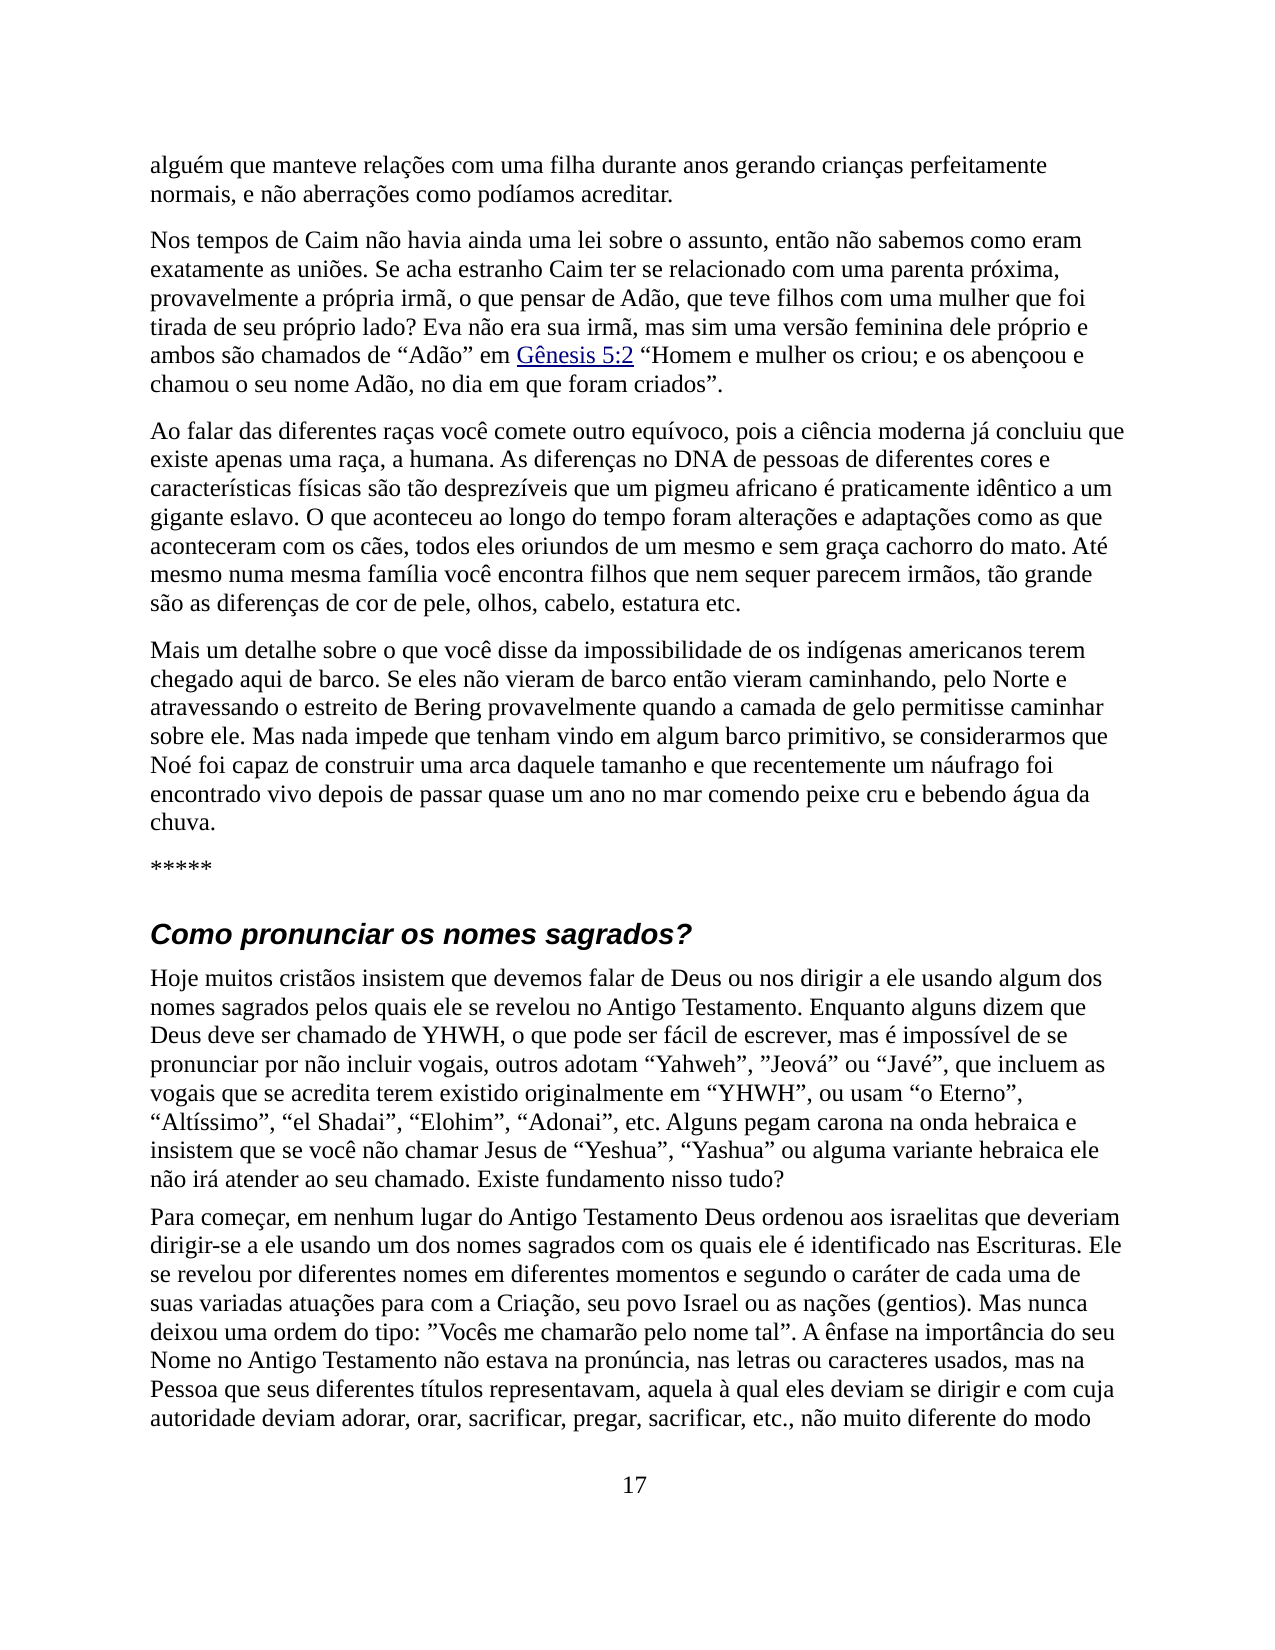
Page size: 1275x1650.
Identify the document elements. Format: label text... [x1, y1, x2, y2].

text Para começar, em nenhum lugar do Antigo Testamento Deus ordenou aos israelitas que deveriam dirigir-se a ele usando um dos nomes sagrados com os quais ele é identificado nas Escrituras. Ele se revelou por diferentes nomes em diferentes momentos e segundo o caráter de cada uma de suas variadas atuações para com a Criação, seu povo Israel ou as nações (gentios). Mas nunca deixou uma ordem do tipo: ”Vocês me chamarão pelo nome tal”. A ênfase na importância do seu Nome no Antigo Testamento não estava na pronúncia, nas letras ou caracteres usados, mas na Pessoa que seus diferentes títulos representavam, aquela à qual eles deviam se dirigir e com cuja autoridade deviam adorar, orar, sacrificar, pregar, sacrificar, etc., não muito diferente do modo [150, 1202, 1125, 1432]
text Ao falar das diferentes raças você comete outro equívoco, pois a ciência moderna já concluiu que existe apenas uma raça, a humana. As diferenças no DNA de pessoas de diferentes cores e características físicas são tão desprezíveis que um pigmeu africano é praticamente idêntico a um gigante eslavo. O que aconteceu ao longo do tempo foram alterações e adaptações como as que aconteceram com os cães, todos eles oriundos de um mesmo e sem graça cachorro do mato. Até mesmo numa mesma família você encontra filhos que nem sequer parecem irmãos, tão grande são as diferenças de cor de pele, olhos, cabelo, estatura etc. [150, 416, 1125, 617]
text Nos tempos de Caim não havia ainda uma lei sobre o assunto, então não sabemos como eram exatamente as uniões. Se acha estranho Caim ter se relacionado com uma parenta próxima, provavelmente a própria irmã, o que pensar de Adão, que teve filhos com uma mulher que foi tirada de seu próprio lado? Eva não era sua irmã, mas sim uma versão feminina dele próprio e ambos são chamados de “Adão” em Gênesis 5:2 “Homem e mulher os criou; e os abençoou e chamou o seu nome Adão, no dia em que foram criados”. [150, 225, 1125, 398]
text alguém que manteve relações com uma filha durante anos gerando crianças perfeitamente normais, e não aberrações como podíamos acreditar. [150, 150, 1125, 207]
text Hoje muitos cristãos insistem que devemos falar de Deus ou nos dirigir a ele usando algum dos nomes sagrados pelos quais ele se revelou no Antigo Testamento. Enquanto alguns dizem que Deus deve ser chamado de YHWH, o que pode ser fácil de escrever, mas é impossível de se pronunciar por não incluir vogais, outros adotam “Yahweh”, ”Jeová” ou “Javé”, que incluem as vogais que se acredita terem existido originalmente em “YHWH”, ou usam “o Eterno”, “Altíssimo”, “el Shadai”, “Elohim”, “Adonai”, etc. Alguns pegam carona na onda hebraica e insistem que se você não chamar Jesus de “Yeshua”, “Yashua” ou alguma variante hebraica ele não irá atender ao seu chamado. Existe fundamento nisso tudo? [150, 963, 1125, 1193]
subtitle Como pronunciar os nomes sagrados? [150, 917, 1125, 950]
text Mais um detalhe sobre o que você disse da impossibilidade de os indígenas americanos terem chegado aqui de barco. Se eles não vieram de barco então vieram caminhando, pelo Norte e atravessando o estreito de Bering provavelmente quando a camada de gelo permitisse caminhar sobre ele. Mas nada impede que tenham vindo em algum barco primitivo, se considerarmos que Noé foi capaz de construir uma arca daquele tamanho e que recentemente um náufrago foi encontrado vivo depois de passar quase um ano no mar comendo peixe cru e bebendo água da chuva. [150, 635, 1125, 836]
text ***** [150, 854, 1125, 883]
